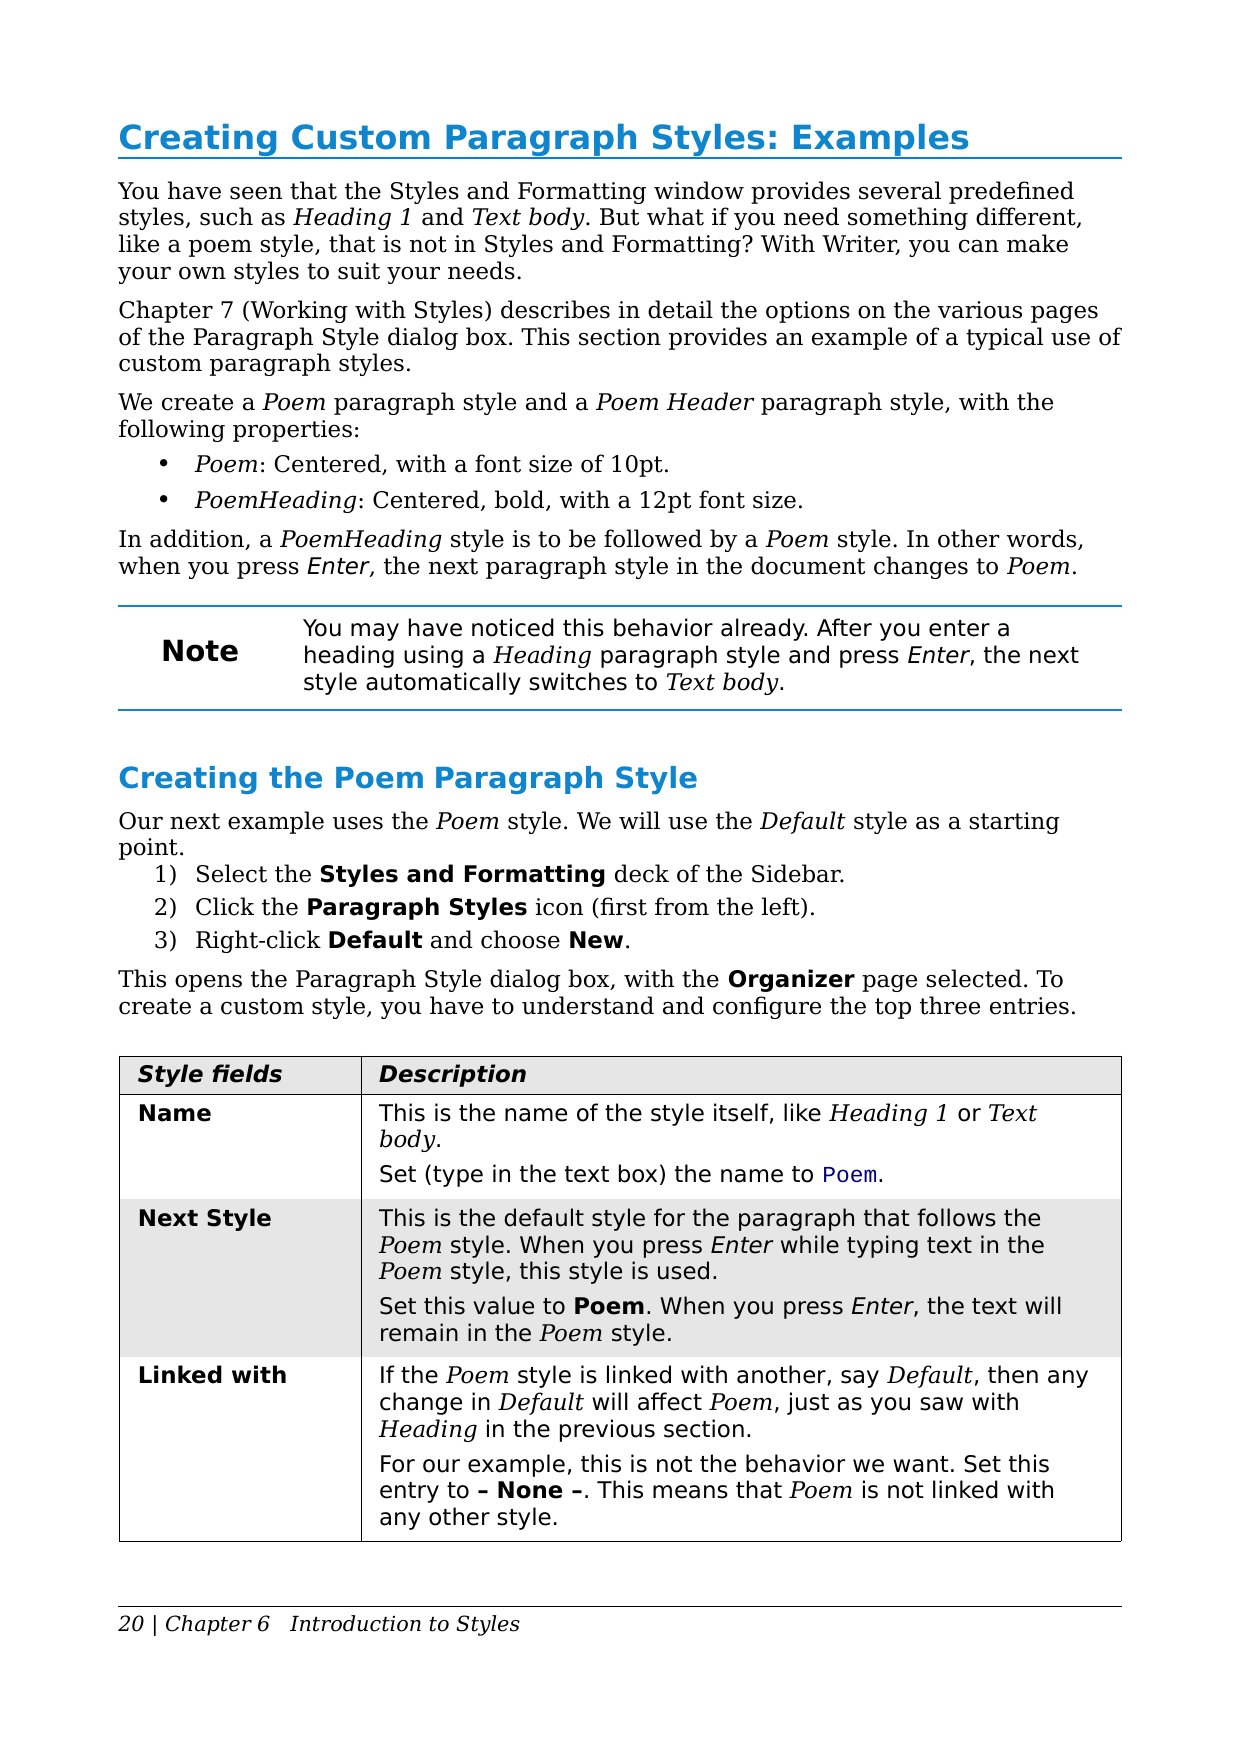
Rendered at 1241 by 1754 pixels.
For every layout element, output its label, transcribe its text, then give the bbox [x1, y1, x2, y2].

text Chapter 7 (Working with Styles) describes in detail the options on the various pages of the Paragraph Style dialog box. This section provides an example of a typical use of custom paragraph styles. [118, 297, 1122, 377]
list Right-click Default and choose New. [177, 927, 1122, 954]
table_cell Linked with [120, 1357, 361, 1541]
table_header Description [362, 1057, 1121, 1094]
text This opens the Paragraph Style dialog box, with the Organizer page selected. To create a custom style, you have to understand and configure the top three entries. [118, 966, 1122, 1019]
table_header You may have noticed this behavior already. After you enter a heading using a Heading paragraph style and press Enter, the next style automatically switches to Text body. [281, 607, 1122, 708]
list Click the Paragraph Styles icon (first from the left). [177, 894, 1122, 921]
list Our next example uses the Poem style. We will use the Default style as a starting point. [118, 808, 1122, 861]
subtitle Creating the Poem Paragraph Style [118, 761, 1122, 795]
list Select the Styles and Formatting deck of the Sidebar. [177, 861, 1122, 888]
table_cell Next Style [120, 1199, 361, 1357]
list PoemHeading: Centered, bold, with a 12pt font size. [156, 485, 1122, 514]
table_cell This is the name of the style itself, like Heading 1 or Text body. Set (type in the text box) the name to Poem. [362, 1095, 1121, 1199]
text In addition, a PoemHeading style is to be followed by a Poem style. In other words, when you press Enter, the next paragraph style in the document changes to Poem. [118, 526, 1122, 580]
table_cell Name [120, 1095, 361, 1199]
table_cell If the Poem style is linked with another, say Default, then any change in Default will affect Poem, just as you saw with Heading in the previous section. For our example, this is not the behavior we want. Set this entry to – None –. This means that Poem is not linked with any other style. [362, 1357, 1121, 1541]
subtitle Creating Custom Paragraph Styles: Examples [118, 118, 1122, 157]
text You have seen that the Styles and Formatting window provides several predefined styles, such as Heading 1 and Text body. But what if you need something different, like a poem style, that is not in Styles and Formatting? With Writer, you can make your own styles to suit your needs. [118, 178, 1122, 284]
table_header Note [118, 607, 281, 708]
table_header Style fields [120, 1057, 361, 1094]
list We create a Poem paragraph style and a Poem Header paragraph style, with the following properties: [118, 389, 1122, 443]
list Poem: Centered, with a font size of 10pt. [156, 449, 1122, 478]
table_cell This is the default style for the paragraph that follows the Poem style. When you press Enter while typing text in the Poem style, this style is used. Set this value to Poem. When you press Enter, the text will remain in the Poem style. [362, 1199, 1121, 1357]
